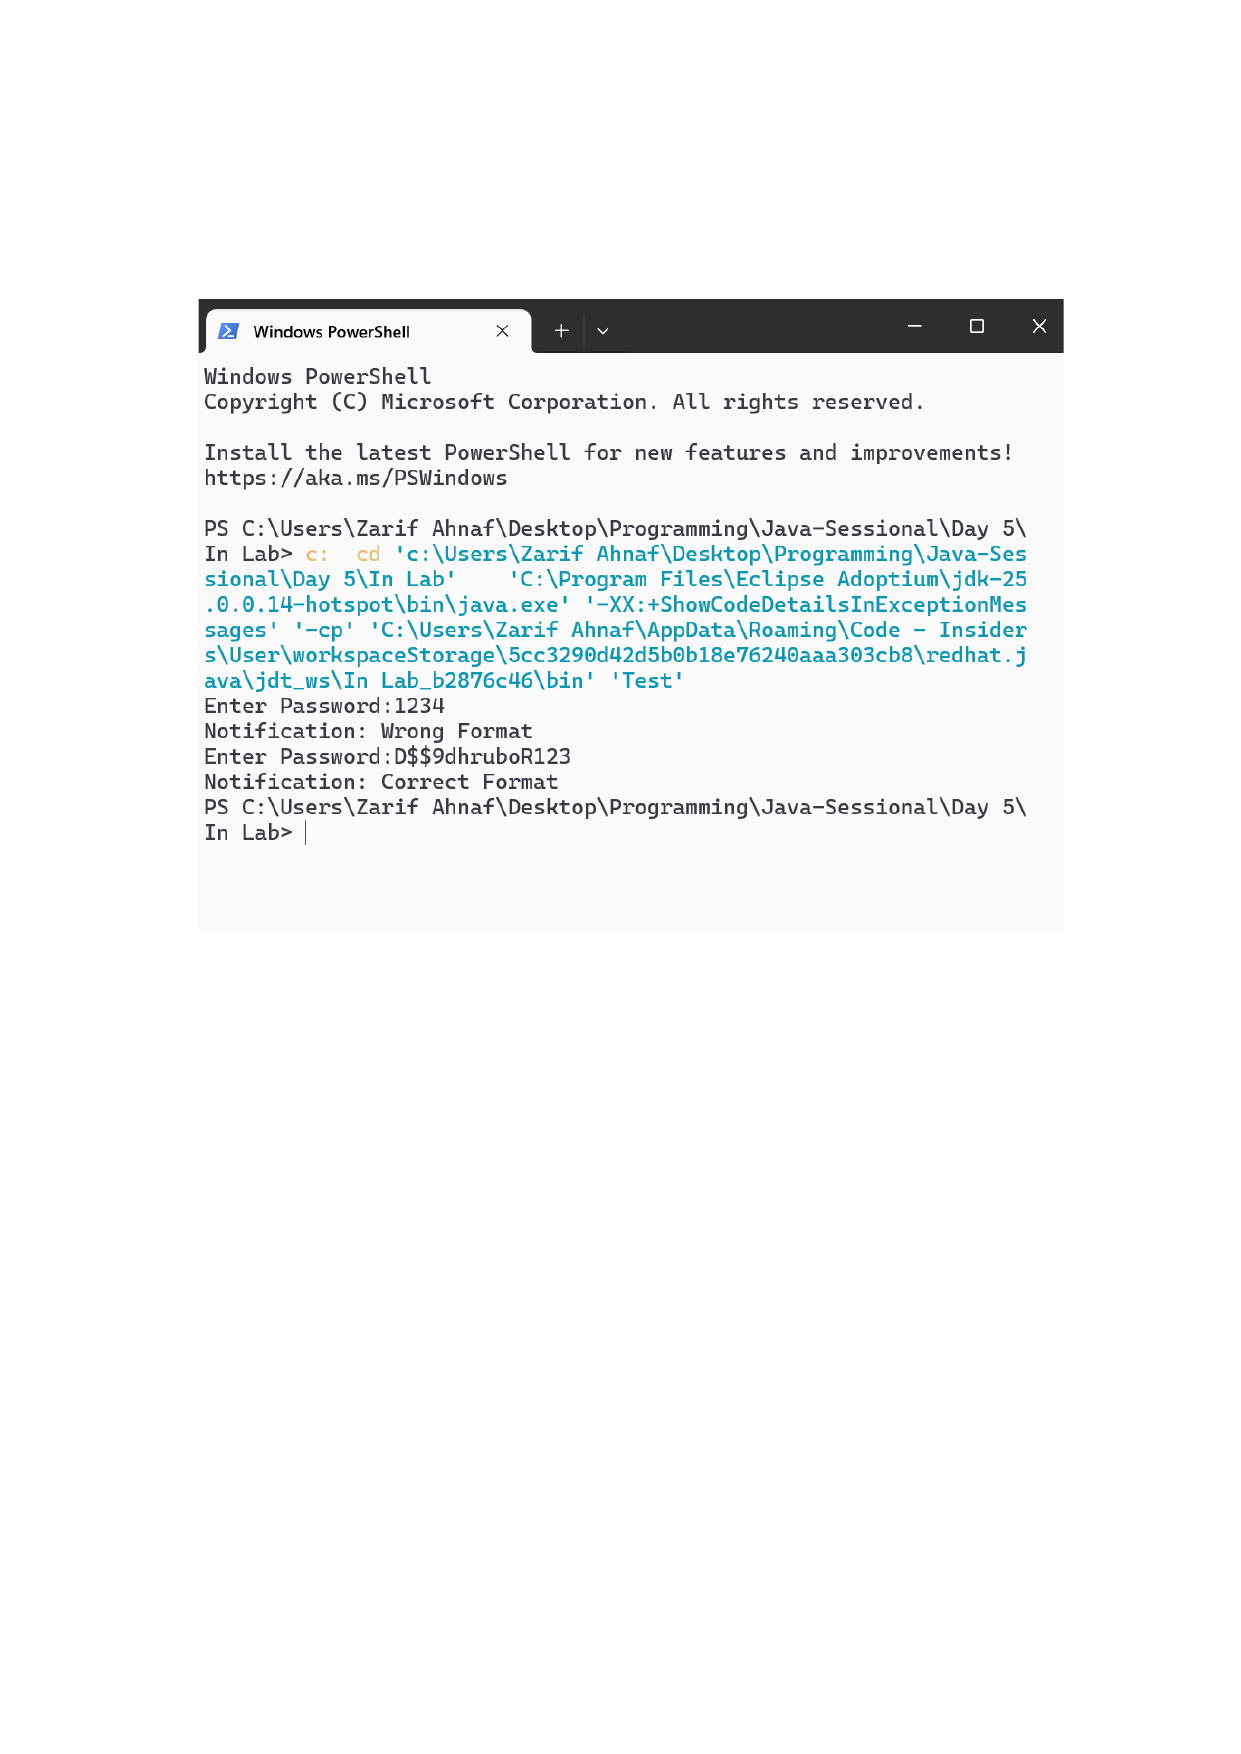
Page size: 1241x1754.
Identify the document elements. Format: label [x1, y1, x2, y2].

picture [198, 299, 1064, 933]
